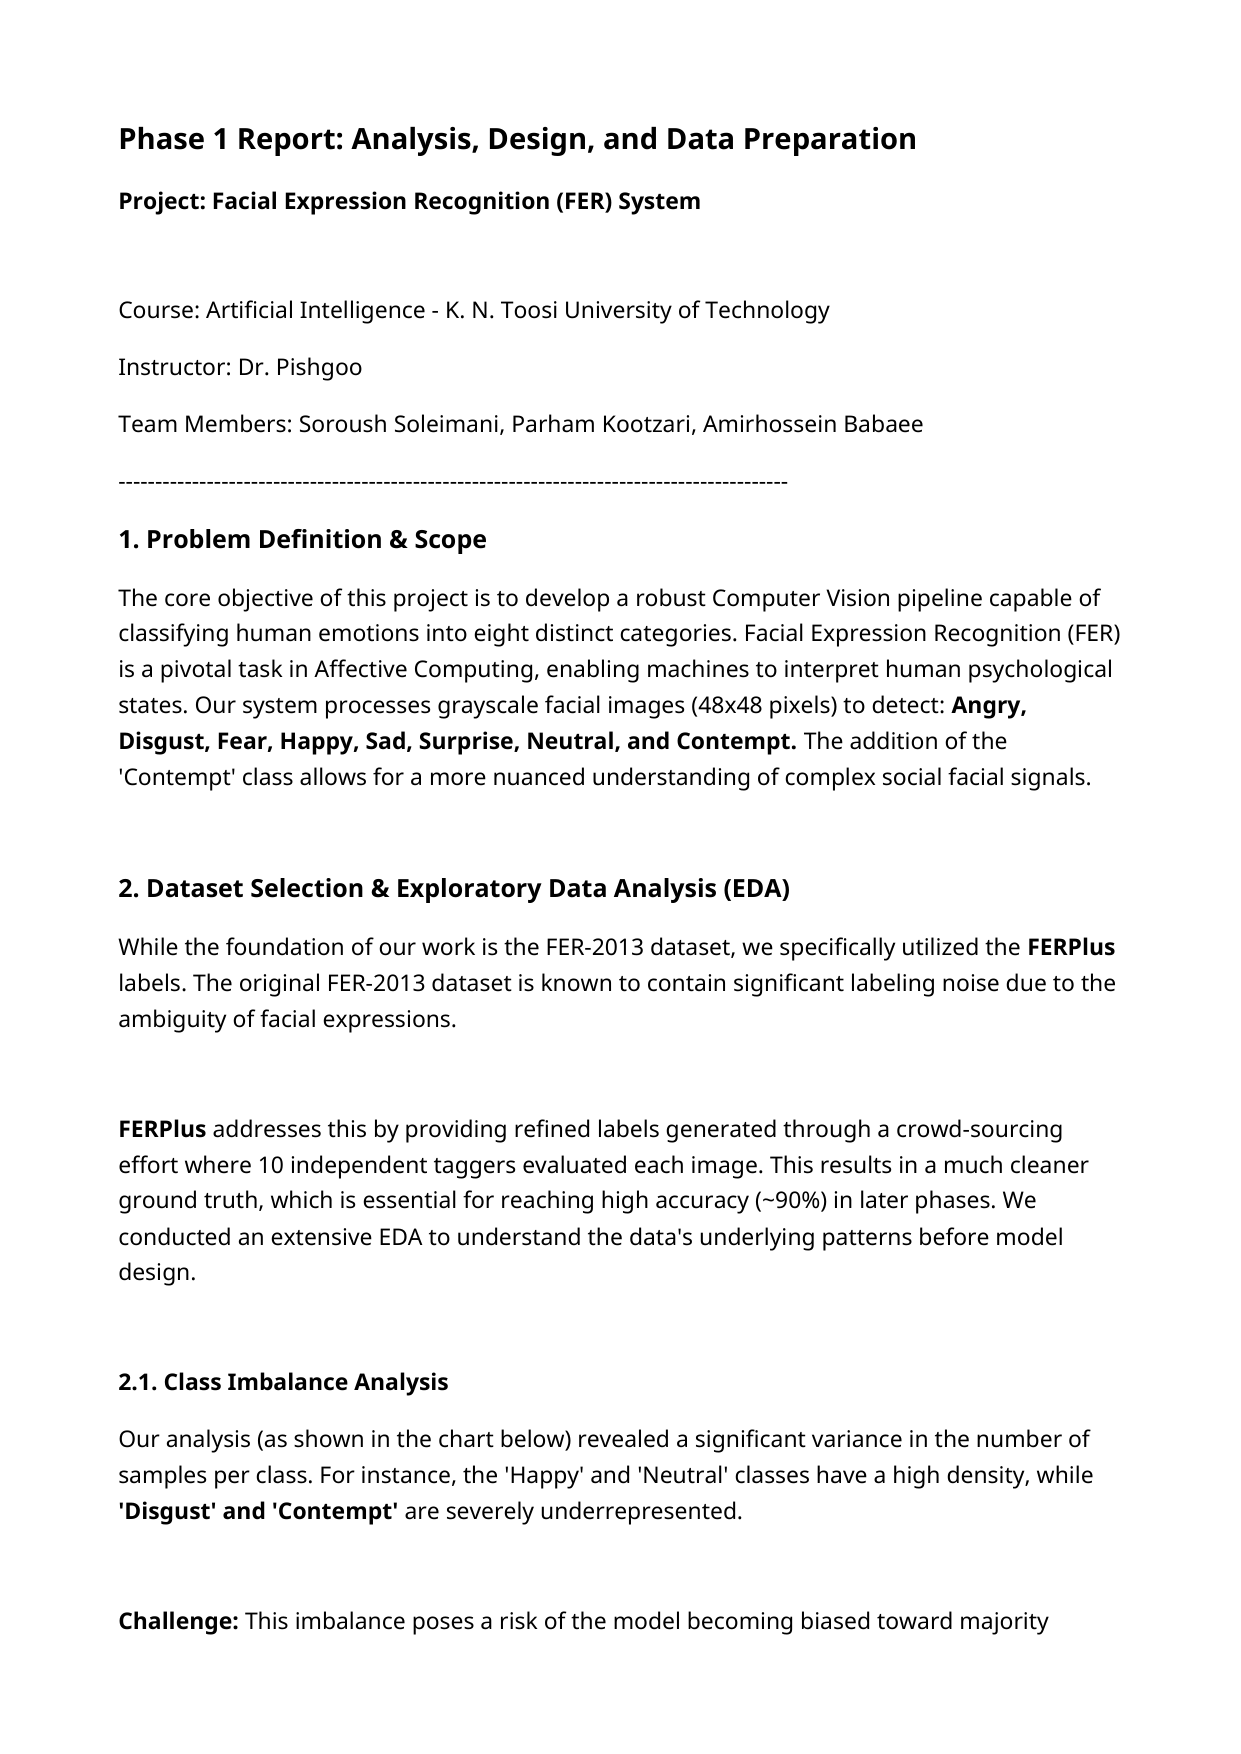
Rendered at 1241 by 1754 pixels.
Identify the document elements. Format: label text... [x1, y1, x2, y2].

text While the foundation of our work is the FER-2013 dataset, we specifically utilized the FERPlus labels. The original FER-2013 dataset is known to contain significant labeling noise due to the ambiguity of facial expressions. [118, 931, 1122, 1034]
text 2. Dataset Selection & Exploratory Data Analysis (EDA) [118, 871, 1122, 905]
text Challenge: This imbalance poses a risk of the model becoming biased toward majority [118, 1604, 1122, 1636]
text Course: Artificial Intelligence - K. N. Toosi University of Technology [118, 294, 1122, 326]
text The core objective of this project is to develop a robust Computer Vision pipeline capable of classifying human emotions into eight distinct categories. Facial Expression Recognition (FER) is a pivotal task in Affective Computing, enabling machines to interpret human psychological states. Our system processes grayscale facial images (48x48 pixels) to detect: Angry, Disgust, Fear, Happy, Sad, Surprise, Neutral, and Contempt. The addition of the 'Contempt' class allows for a more nuanced understanding of complex social facial signals. [118, 581, 1122, 792]
text Our analysis (as shown in the chart below) revealed a significant variance in the number of samples per class. For instance, the 'Happy' and 'Neutral' classes have a high density, while 'Disgust' and 'Contempt' are severely underrepresented. [118, 1423, 1122, 1526]
text Phase 1 Report: Analysis, Design, and Data Preparation [118, 118, 1122, 158]
text 2.1. Class Imbalance Analysis [118, 1366, 1122, 1397]
text 1. Problem Definition & Scope [118, 521, 1122, 556]
text FERPlus addresses this by providing refined labels generated through a crowd-sourcing effort where 10 independent taggers evaluated each image. This results in a much cleaner ground truth, which is essential for reaching high accuracy (~90%) in later phases. We conducted an extensive EDA to understand the data's underlying patterns before model design. [118, 1113, 1122, 1288]
text Instructor: Dr. Pishgoo [118, 351, 1122, 382]
text Project: Facial Expression Recognition (FER) System [118, 184, 1122, 216]
text ------------------------------------------------------------------------------------------- [118, 465, 1122, 496]
text Team Members: Soroush Soleimani, Parham Kootzari, Amirhossein Babaee [118, 408, 1122, 439]
